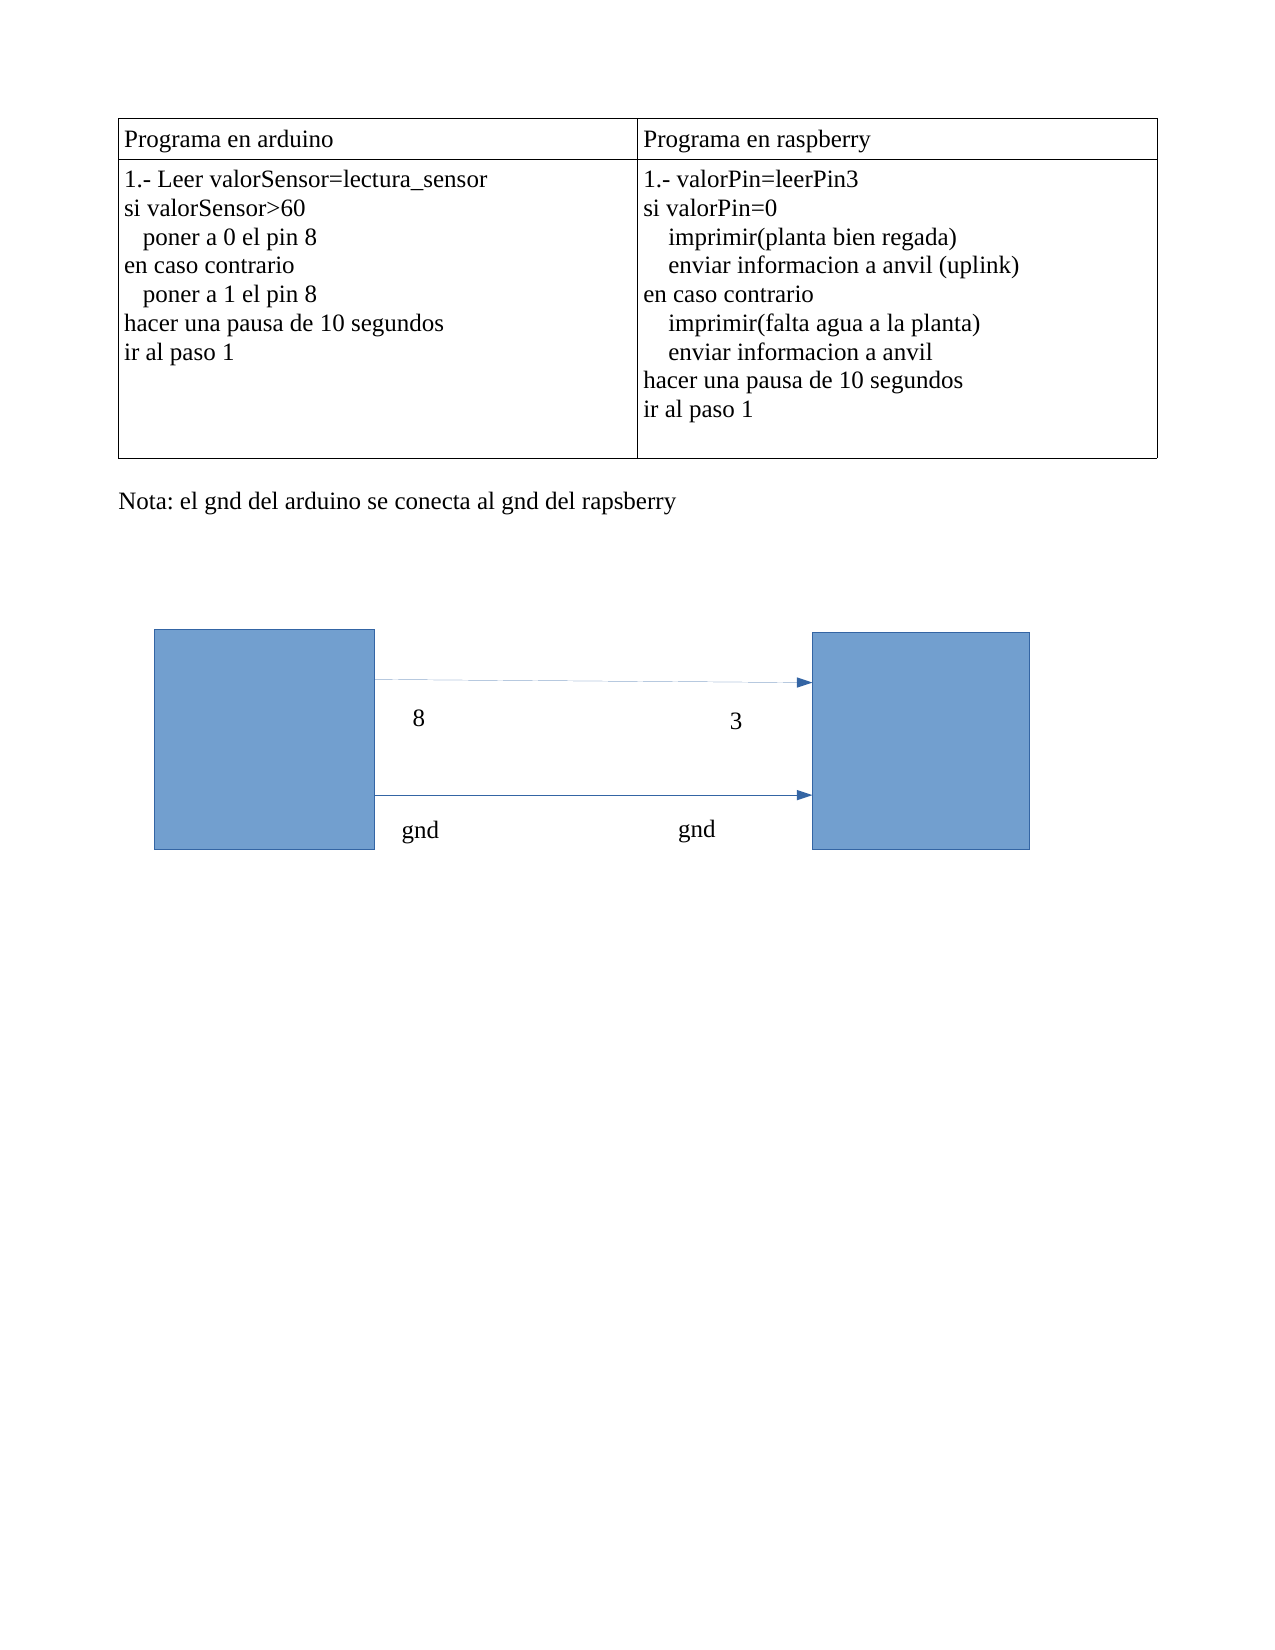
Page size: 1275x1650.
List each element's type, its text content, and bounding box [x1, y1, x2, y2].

table_header Programa en arduino [119, 119, 637, 158]
text Nota: el gnd del arduino se conecta al gnd del rapsberry [118, 486, 1157, 515]
table_header Programa en raspberry [638, 119, 1157, 158]
table_cell 1.- Leer valorSensor=lectura_sensor si valorSensor>60 poner a 0 el pin 8 en caso contrario poner a 1 el pin 8 hacer una pausa de 10 segundos ir al paso 1 [119, 160, 637, 457]
table_cell 1.- valorPin=leerPin3 si valorPin=0 imprimir(planta bien regada) enviar informacion a anvil (uplink) en caso contrario imprimir(falta agua a la planta) enviar informacion a anvil hacer una pausa de 10 segundos ir al paso 1 [638, 160, 1157, 457]
